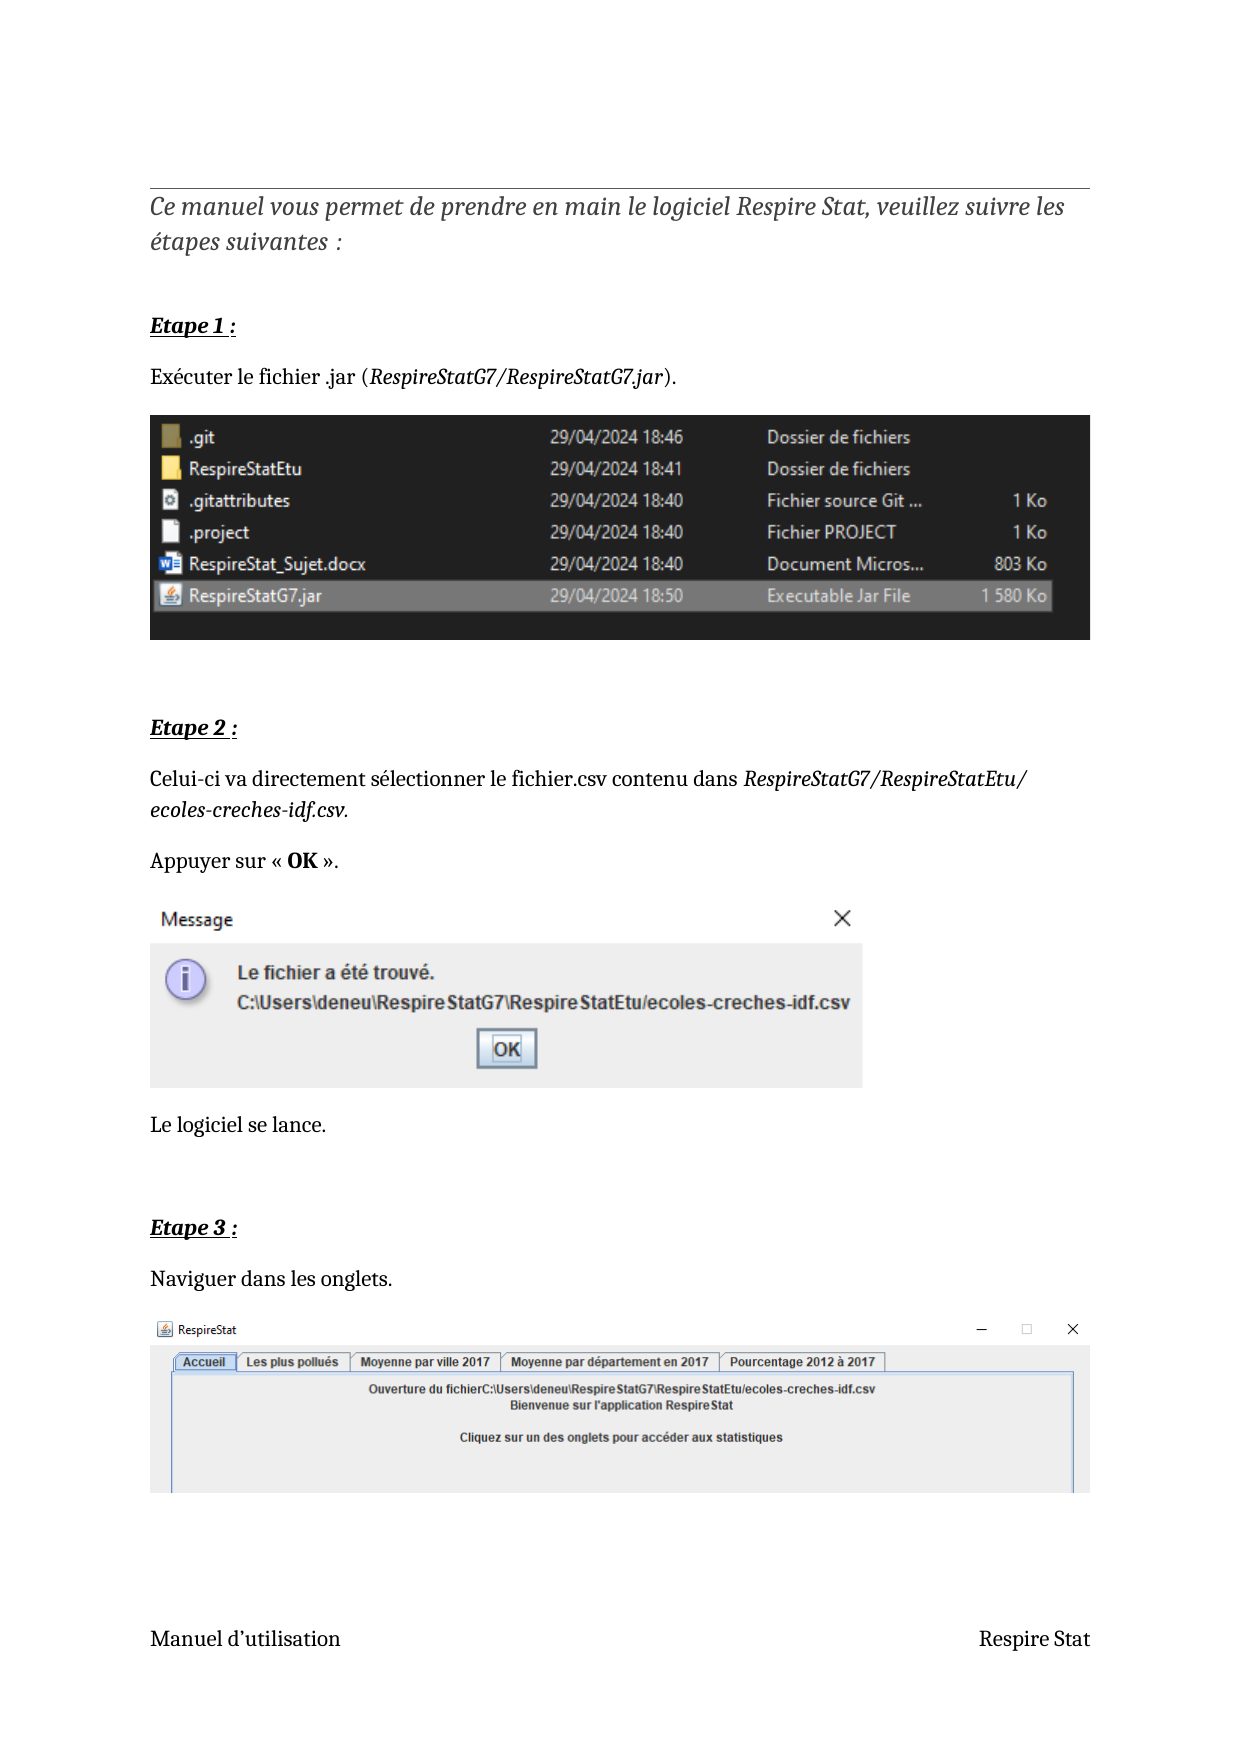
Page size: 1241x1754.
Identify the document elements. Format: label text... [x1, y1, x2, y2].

text Etape 3 : [150, 1214, 1090, 1241]
subtitle Ce manuel vous permet de prendre en main le logiciel Respire Stat, veuillez suivre les étapes suivantes : [150, 189, 1090, 257]
text Naviguer dans les onglets. [150, 1265, 1090, 1292]
text Exécuter le fichier .jar (RespireStatG7/RespireStatG7.jar). [150, 364, 1090, 391]
text Celui-ci va directement sélectionner le fichier.csv contenu dans RespireStatG7/RespireStatEtu/ ecoles-creches-idf.csv. [150, 766, 1090, 823]
picture [150, 1316, 1091, 1493]
picture [150, 898, 863, 1088]
text Etape 1 : [150, 313, 1090, 339]
picture [150, 415, 1091, 640]
text Appuyer sur « OK ». [150, 847, 1090, 874]
text Etape 2 : [150, 715, 1090, 741]
text Le logiciel se lance. [150, 1112, 1090, 1138]
